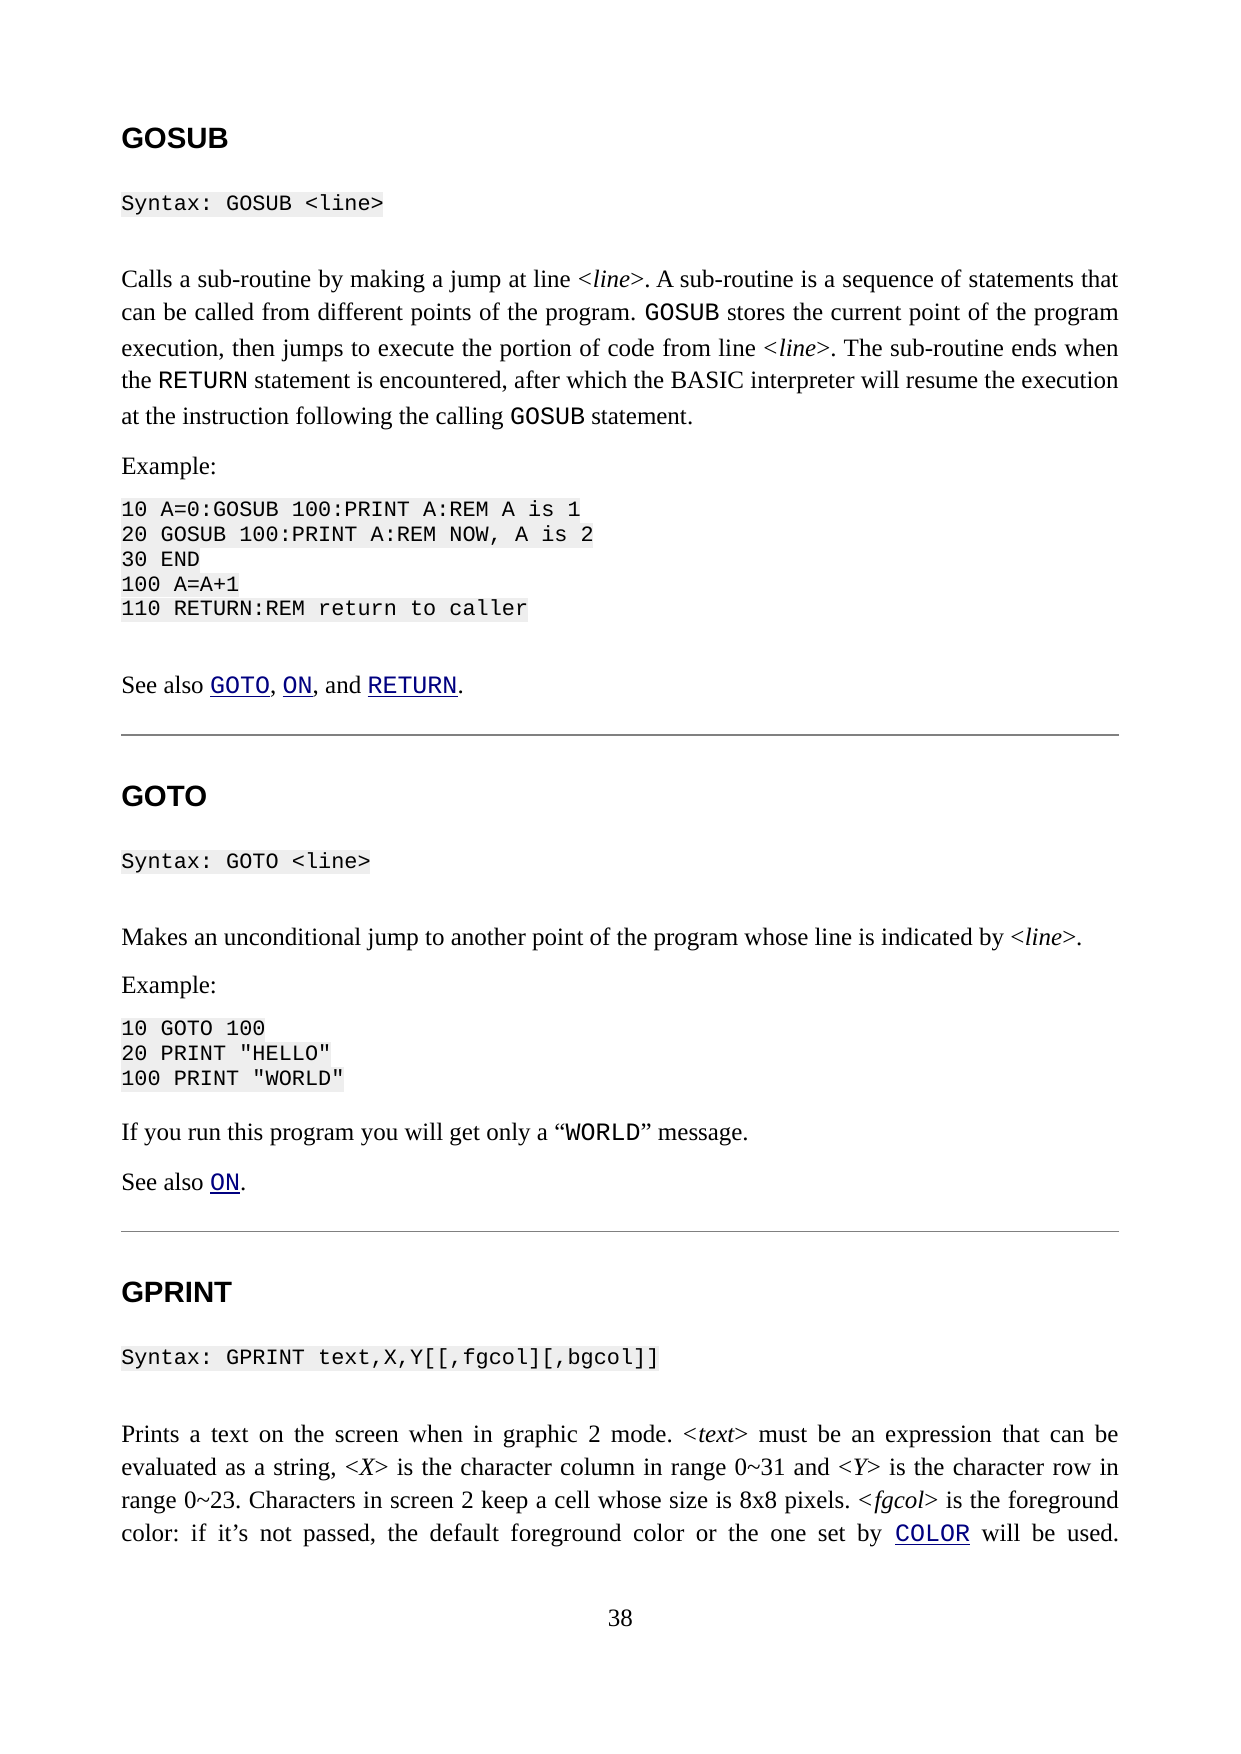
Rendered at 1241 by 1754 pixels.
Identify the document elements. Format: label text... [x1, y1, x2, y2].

text See also GOTO, ON, and RETURN. [121, 670, 1119, 701]
text 110 RETURN:REM return to caller [121, 597, 1119, 622]
subtitle GOTO [121, 779, 1119, 812]
text 30 END [160, 548, 1119, 573]
text Makes an unconditional jump to another point of the program whose line is indicated by <line>. [121, 922, 1119, 951]
text Example: [121, 451, 1119, 479]
text See also ON. [121, 1167, 1119, 1197]
text Prints a text on the screen when in graphic 2 mode. <text> must be an expression that can be evaluated as a string, <X> is the character column in range 0~31 and <Y> is the character row in range 0~23. Characters in screen 2 keep a cell whose size is 8x8 pixels. <fgcol> is the foreground color: if it’s not passed, the default foreground color or the one set by COLOR will be used. [121, 1419, 1119, 1549]
text 10 A=0:GOSUB 100:PRINT A:REM A is 1 [502, 498, 1119, 523]
text Syntax: GPRINT text,X,Y[[,fgcol][,bgcol]] [659, 1346, 1119, 1371]
text Calls a sub-routine by making a jump at line <line>. A sub-routine is a sequence of statements that can be called from different points of the program. GOSUB stores the current point of the program execution, then jumps to execute the portion of code from line <line>. The sub-routine ends when the RETURN statement is encountered, after which the BASIC interpreter will resume the execution at the instruction following the calling GOSUB statement. [121, 264, 1119, 432]
text 10 GOTO 100 [121, 1017, 1119, 1042]
text Example: [121, 970, 1119, 998]
text 20 GOSUB 100:PRINT A:REM NOW, A is 2 [160, 523, 1119, 548]
text If you run this program you will get only a “WORLD” message. [121, 1117, 1119, 1147]
subtitle GOSUB [121, 121, 1119, 155]
subtitle GPRINT [121, 1275, 1119, 1309]
text 20 PRINT "HELLO" [331, 1042, 1119, 1067]
text Syntax: GOSUB <line> [383, 192, 1119, 217]
text Syntax: GOTO <line> [370, 850, 1119, 874]
text 100 A=A+1 [239, 573, 1119, 597]
text 100 PRINT "WORLD" [344, 1067, 1119, 1092]
